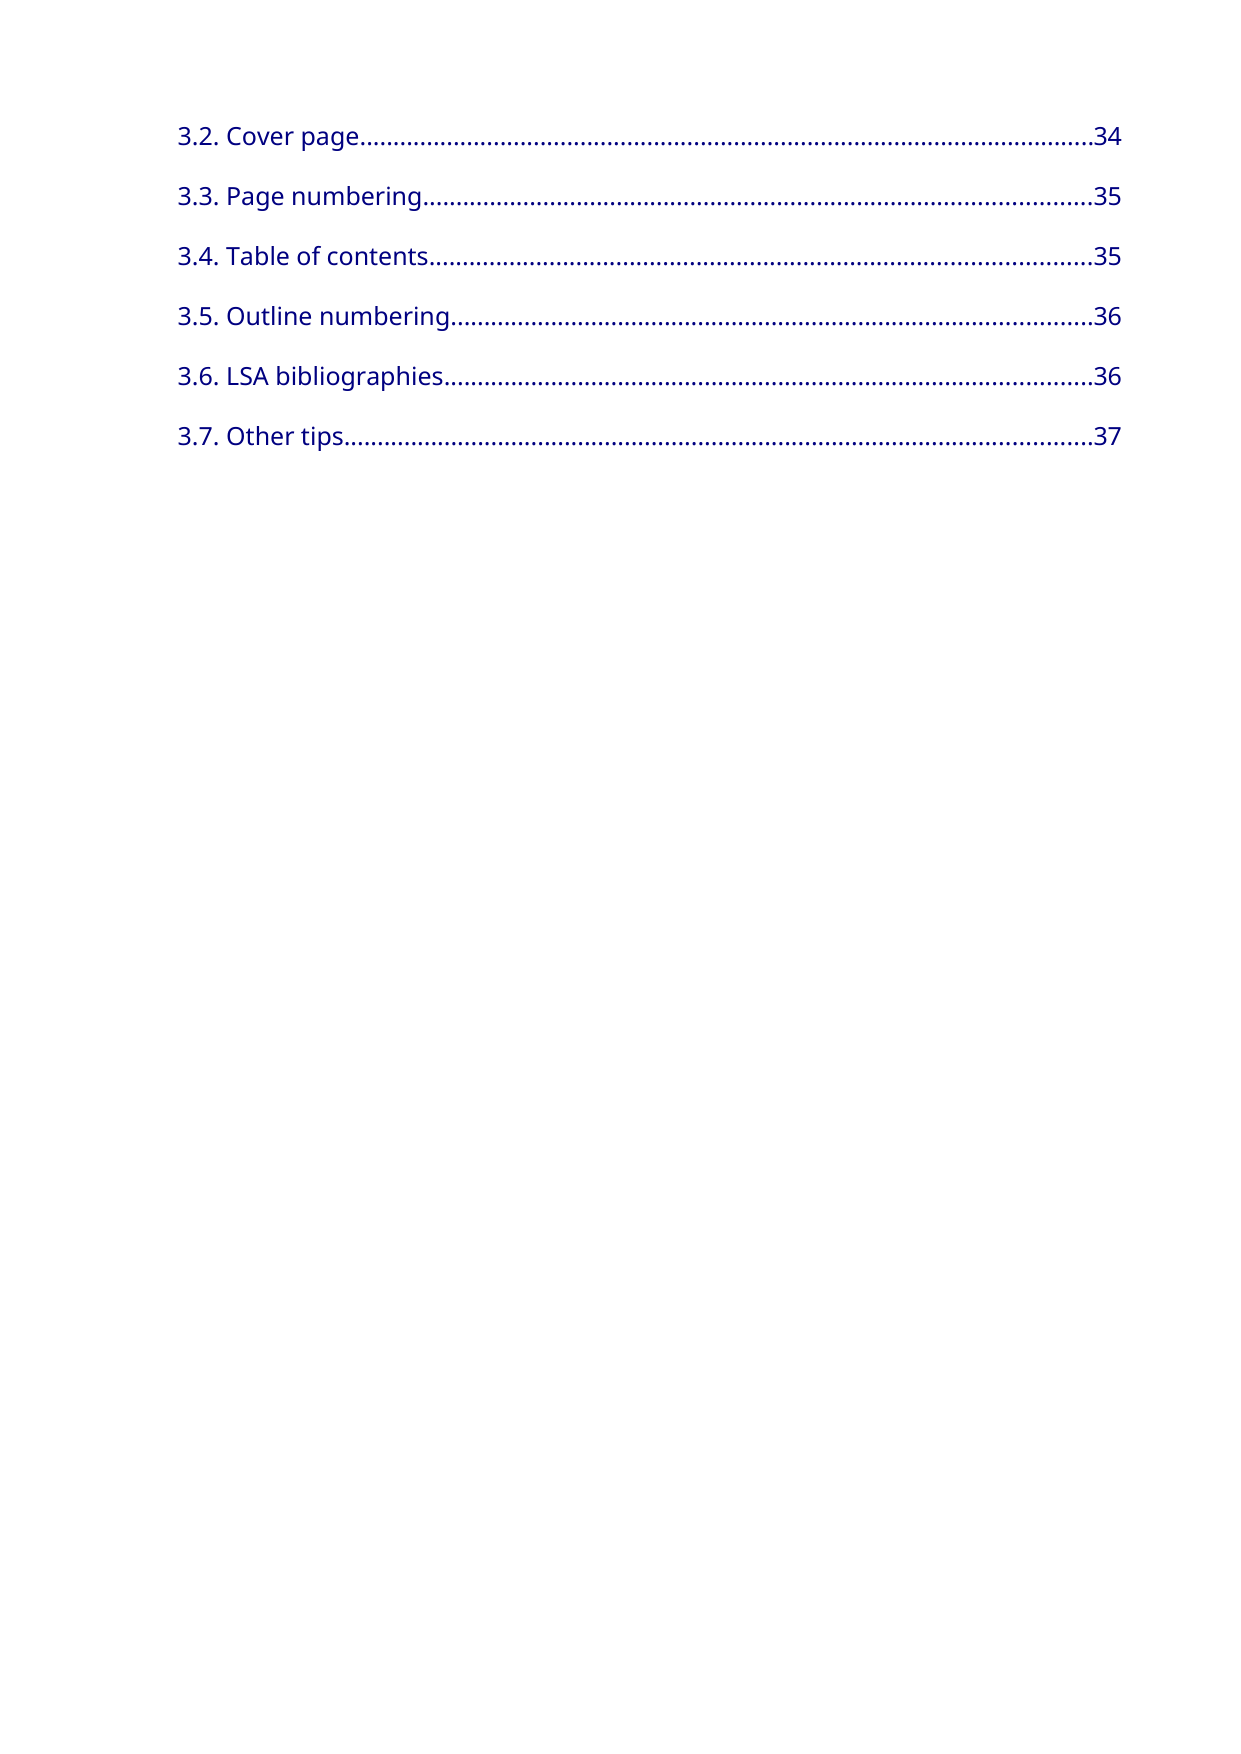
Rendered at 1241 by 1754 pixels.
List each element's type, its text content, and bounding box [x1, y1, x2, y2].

text 3.4. Table of contents 35 [177, 239, 1122, 273]
text 3.5. Outline numbering 36 [177, 299, 1122, 333]
text 3.6. LSA bibliographies 36 [177, 359, 1122, 393]
text 3.7. Other tips 37 [177, 419, 1122, 453]
text 3.3. Page numbering 35 [177, 179, 1122, 213]
text 3.2. Cover page 34 [177, 118, 1122, 153]
